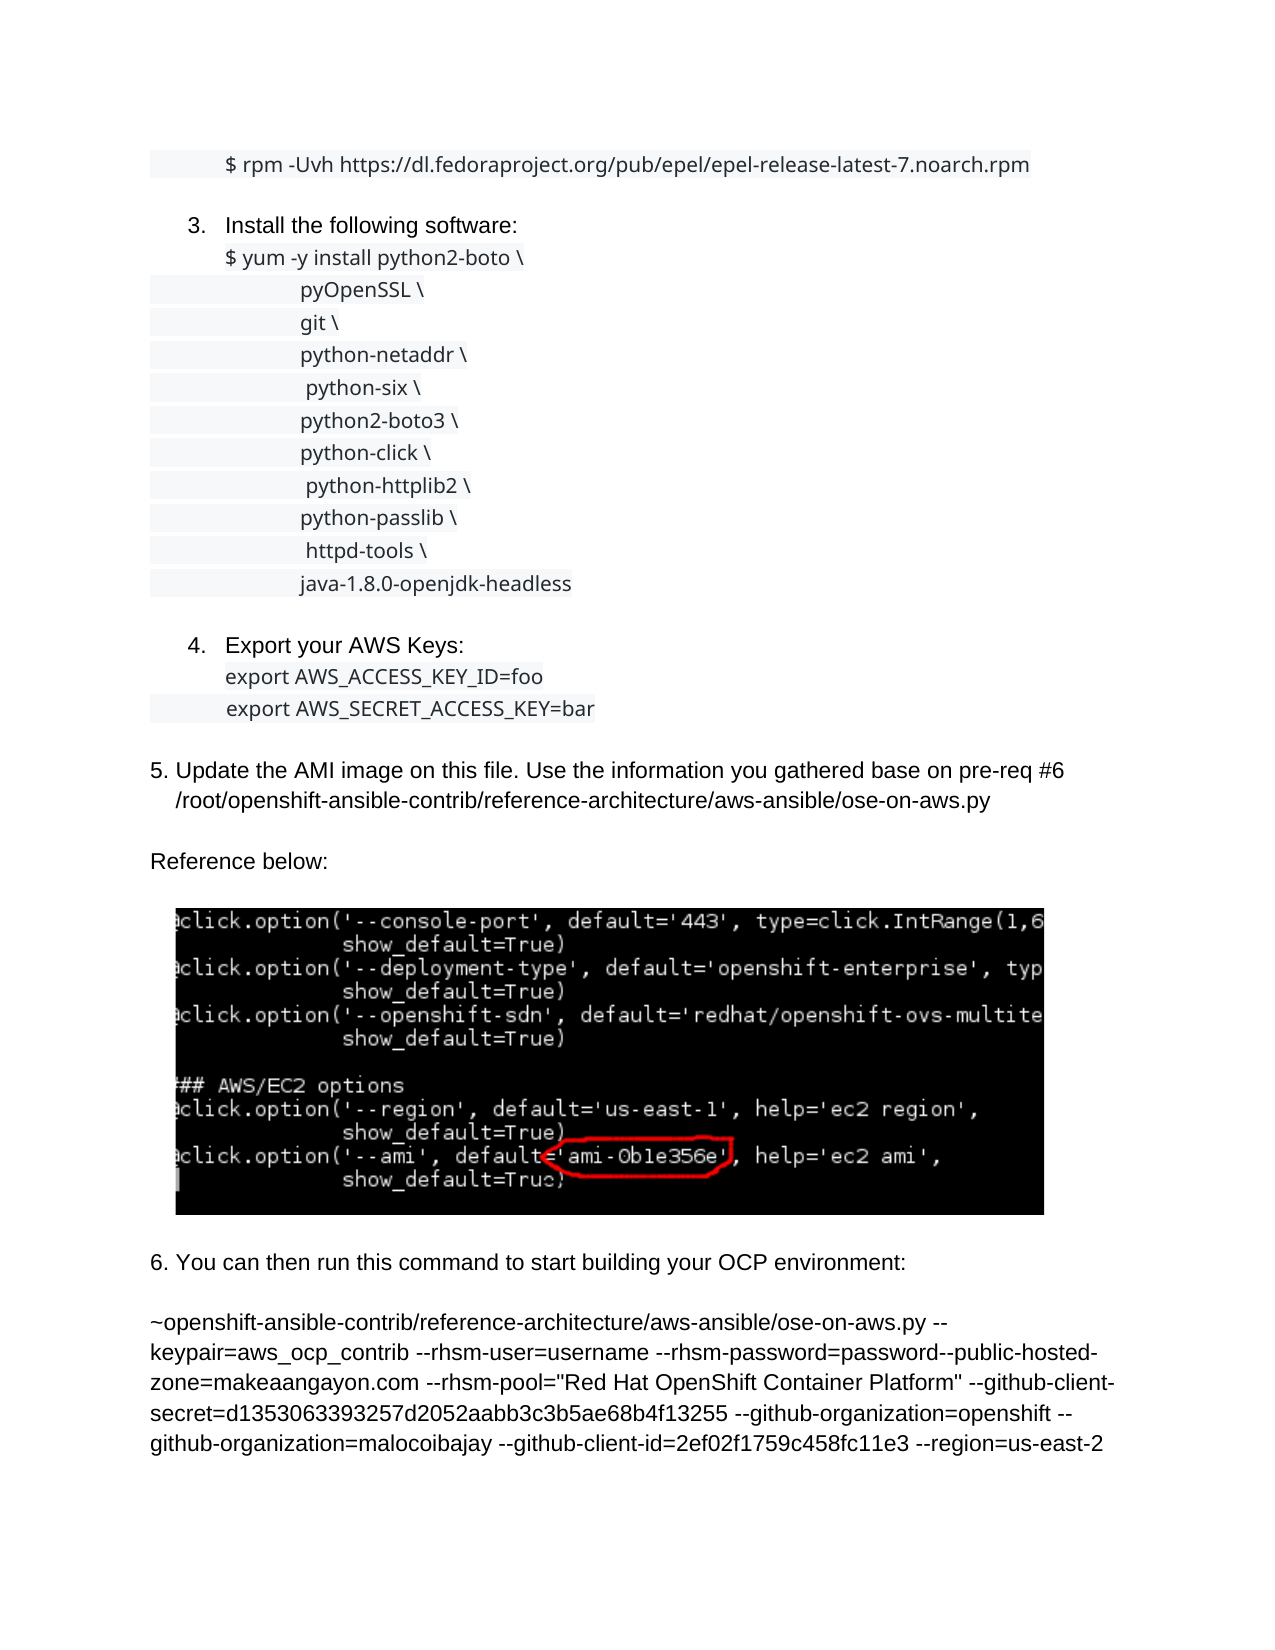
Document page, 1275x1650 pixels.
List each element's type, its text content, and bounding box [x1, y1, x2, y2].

text Reference below: [150, 848, 1125, 874]
text $ rpm -Uvh https://dl.fedoraproject.org/pub/epel/epel-release-latest-7.noarch.rpm [150, 150, 1125, 209]
text export AWS_ACCESS_KEY_ID=foo export AWS_SECRET_ACCESS_KEY=bar [150, 662, 1125, 723]
list Export your AWS Keys: [187, 632, 1125, 658]
text ~openshift-ansible-contrib/reference-architecture/aws-ansible/ose-on-aws.py --keypair=aws_ocp_contrib --rhsm-user=username --rhsm-password=password--public-hosted-zone=makeaangayon.com --rhsm-pool="Red Hat OpenShift Container Platform" --github-client-secret=d1353063393257d2052aabb3c3b5ae68b4f13255 --github-organization=openshift --github-organization=malocoibajay --github-client-id=2ef02f1759c458fc11e3 --region=us-east-2 [150, 1309, 1125, 1456]
text 6. You can then run this command to start building your OCP environment: [150, 1248, 1125, 1275]
list Install the following software: [187, 212, 1125, 239]
text 5. Update the AMI image on this file. Use the information you gathered base on pre-req #6 [150, 757, 1125, 783]
text $ yum -y install python2-boto \ pyOpenSSL \ git \ python-netaddr \ python-six \ python2-boto3 \ python-click \ python-httplib2 \ python-passlib \ httpd-tools \ java-1.8.0-openjdk-headless [150, 243, 1125, 597]
picture [175, 908, 1045, 1215]
text /root/openshift-ansible-contrib/reference-architecture/aws-ansible/ose-on-aws.py [150, 787, 1125, 814]
